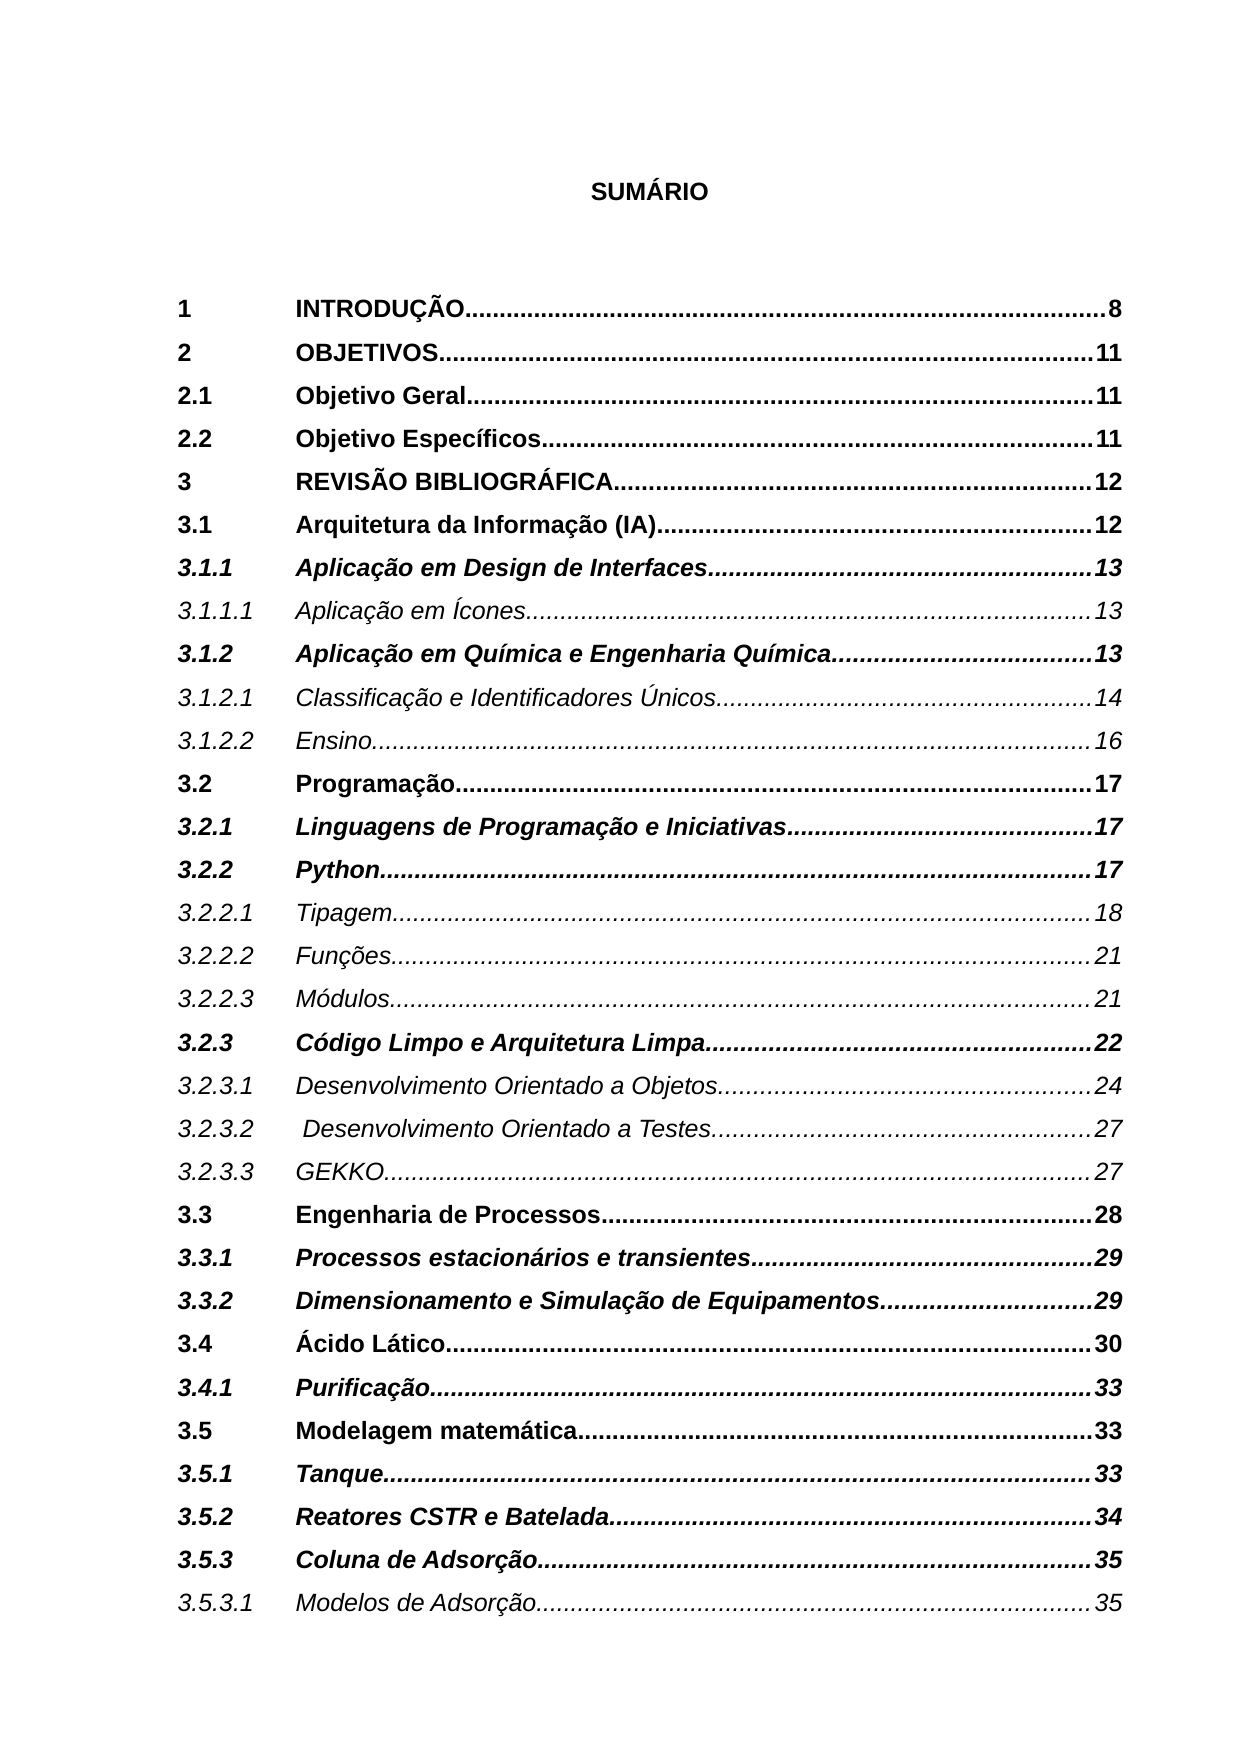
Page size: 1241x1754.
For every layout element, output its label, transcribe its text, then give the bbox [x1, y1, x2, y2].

text 3.1.2.1 Classificação e Identificadores Únicos 14 [177, 683, 1122, 711]
text 2 Objetivos 11 [177, 338, 1122, 366]
text 3.2.3.2 Desenvolvimento Orientado a Testes 27 [177, 1114, 1122, 1143]
subtitle Sumário [177, 177, 1122, 206]
text 3.1.2 Aplicação em Química e Engenharia Química 13 [177, 639, 1122, 668]
text 3.2.1 Linguagens de Programação e Iniciativas 17 [177, 812, 1122, 841]
text 3.2.2.1 Tipagem 18 [177, 898, 1122, 927]
text 3.5.3.1 Modelos de Adsorção 35 [177, 1588, 1122, 1617]
text 3.2.2.2 Funções 21 [177, 941, 1122, 970]
text 1 Introdução 8 [177, 294, 1122, 323]
text 3.1.1.1 Aplicação em Ícones 13 [177, 596, 1122, 625]
text 3.2.3 Código Limpo e Arquitetura Limpa 22 [177, 1028, 1122, 1056]
text 3.3.1 Processos estacionários e transientes 29 [177, 1243, 1122, 1272]
text 3.2 Programação 17 [177, 769, 1122, 798]
text 3.4.1 Purificação 33 [177, 1373, 1122, 1401]
text 3.5.3 Coluna de Adsorção 35 [177, 1545, 1122, 1574]
text 3.1 Arquitetura da Informação (IA) 12 [177, 510, 1122, 539]
text 3.5 Modelagem matemática 33 [177, 1416, 1122, 1444]
text 3.5.2 Reatores CSTR e Batelada 34 [177, 1502, 1122, 1531]
text 3.3.2 Dimensionamento e Simulação de Equipamentos 29 [177, 1286, 1122, 1315]
text 3.2.3.3 GEKKO 27 [177, 1157, 1122, 1186]
text 3.2.2.3 Módulos 21 [177, 984, 1122, 1013]
text 2.1 Objetivo Geral 11 [177, 381, 1122, 409]
text 3.3 Engenharia de Processos 28 [177, 1200, 1122, 1229]
text 3.2.3.1 Desenvolvimento Orientado a Objetos 24 [177, 1071, 1122, 1099]
text 3.1.1 Aplicação em Design de Interfaces 13 [177, 553, 1122, 582]
text 2.2 Objetivo Específicos 11 [177, 424, 1122, 453]
text 3.2.2 Python 17 [177, 855, 1122, 884]
text 3.4 Ácido Lático 30 [177, 1329, 1122, 1358]
text 3 Revisão Bibliográfica 12 [177, 467, 1122, 496]
text 3.1.2.2 Ensino 16 [177, 726, 1122, 754]
text 3.5.1 Tanque 33 [177, 1459, 1122, 1488]
